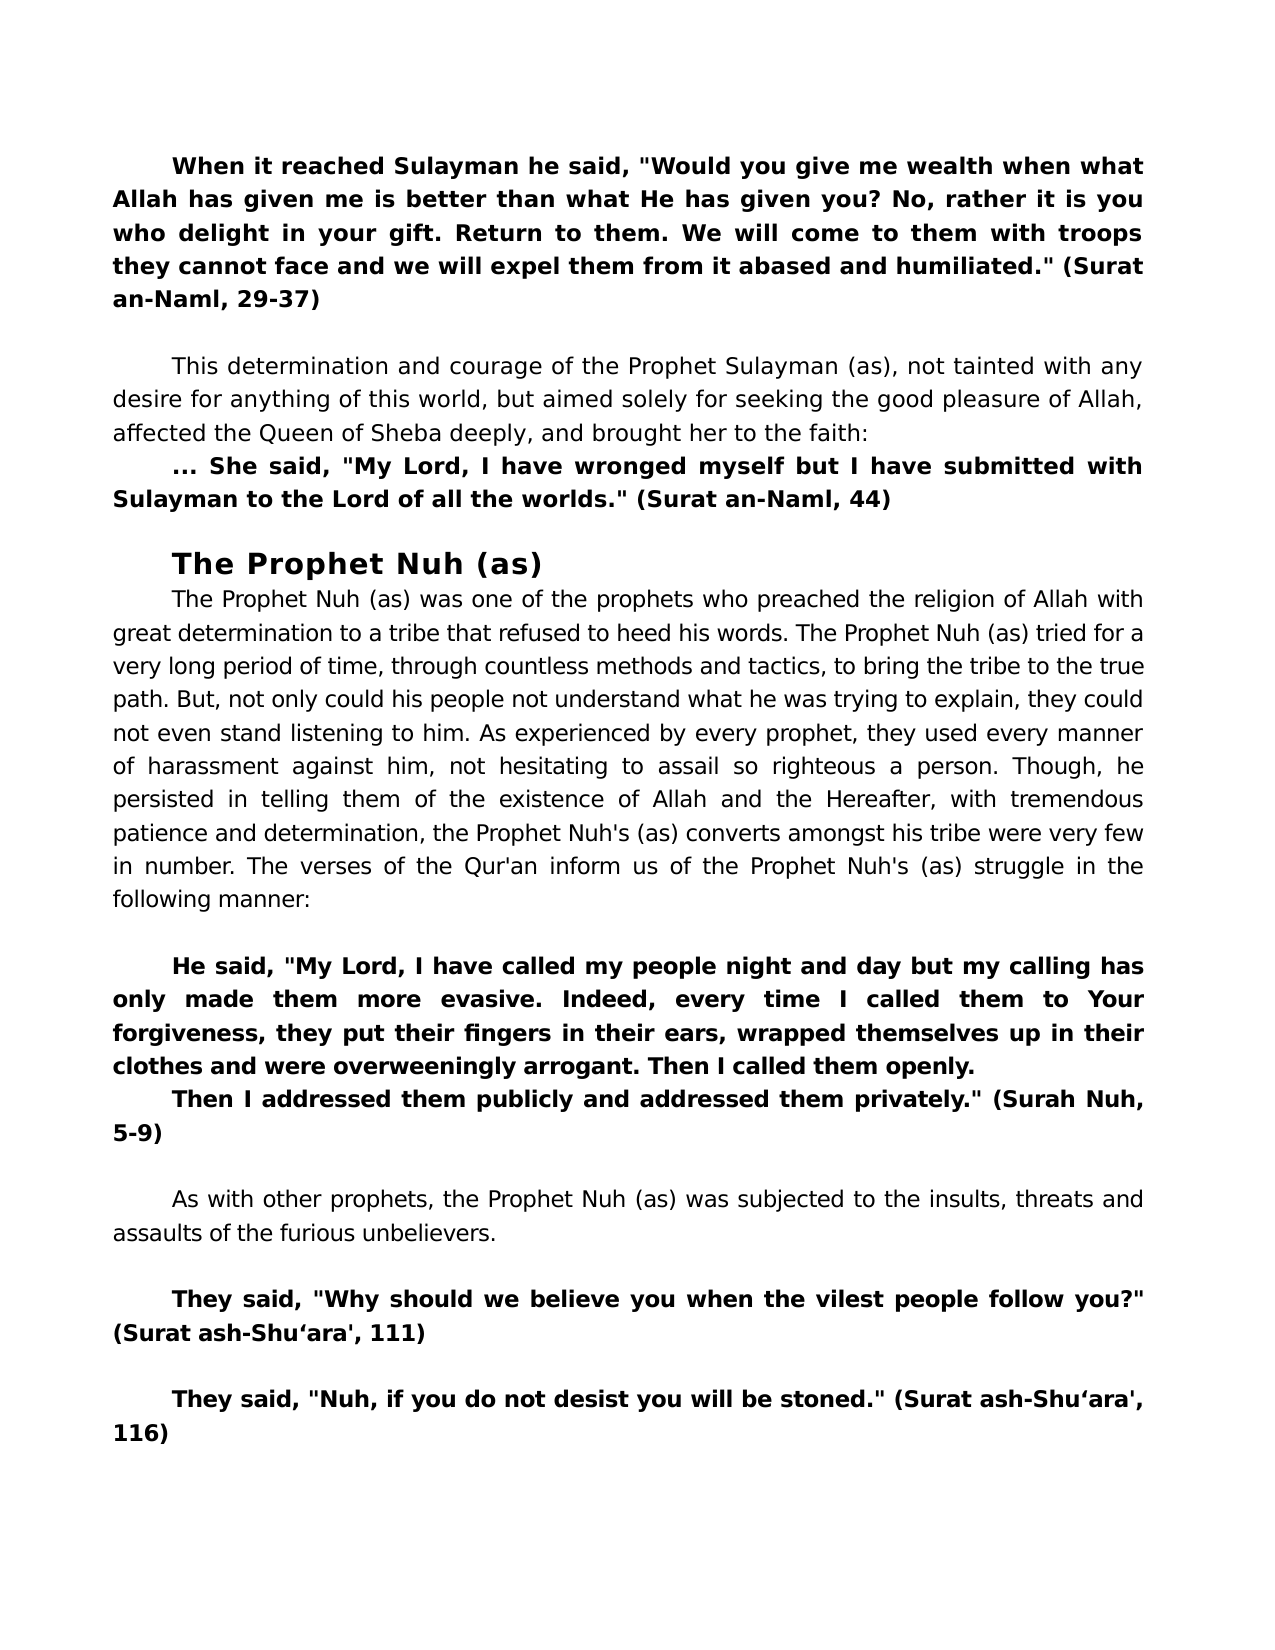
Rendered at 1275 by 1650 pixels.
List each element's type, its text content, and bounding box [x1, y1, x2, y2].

text The Prophet Nuh (as) [112, 548, 1145, 581]
text The Prophet Nuh (as) was one of the prophets who preached the religion of Allah with great determination to a tribe that refused to heed his words. The Prophet Nuh (as) tried for a very long period of time, through countless methods and tactics, to bring the tribe to the true path. But, not only could his people not understand what he was trying to explain, they could not even stand listening to him. As experienced by every prophet, they used every manner of harassment against him, not hesitating to assail so righteous a person. Though, he persisted in telling them of the existence of Allah and the Hereafter, with tremendous patience and determination, the Prophet Nuh's (as) converts amongst his tribe were very few in number. The verses of the Qur'an inform us of the Prophet Nuh's (as) struggle in the following manner: [112, 581, 1145, 914]
text They said, "Why should we believe you when the vilest people follow you?" (Surat ash-Shu‘ara', 111) [112, 1281, 1145, 1348]
text They said, "Nuh, if you do not desist you will be stoned." (Surat ash-Shu‘ara', 116) [112, 1381, 1145, 1448]
text This determination and courage of the Prophet Sulayman (as), not tainted with any desire for anything of this world, but aimed solely for seeking the good pleasure of Allah, affected the Queen of Sheba deeply, and brought her to the faith: [112, 348, 1145, 448]
text He said, "My Lord, I have called my people night and day but my calling has only made them more evasive. Indeed, every time I called them to Your forgiveness, they put their fingers in their ears, wrapped themselves up in their clothes and were overweeningly arrogant. Then I called them openly. [112, 948, 1145, 1081]
text Then I addressed them publicly and addressed them privately." (Surah Nuh, 5-9) [112, 1081, 1145, 1148]
text As with other prophets, the Prophet Nuh (as) was subjected to the insults, threats and assaults of the furious unbelievers. [112, 1181, 1145, 1248]
text ... She said, "My Lord, I have wronged myself but I have submitted with Sulayman to the Lord of all the worlds." (Surat an-Naml, 44) [112, 448, 1145, 514]
text When it reached Sulayman he said, "Would you give me wealth when what Allah has given me is better than what He has given you? No, rather it is you who delight in your gift. Return to them. We will come to them with troops they cannot face and we will expel them from it abased and humiliated." (Surat an-Naml, 29-37) [112, 148, 1145, 314]
